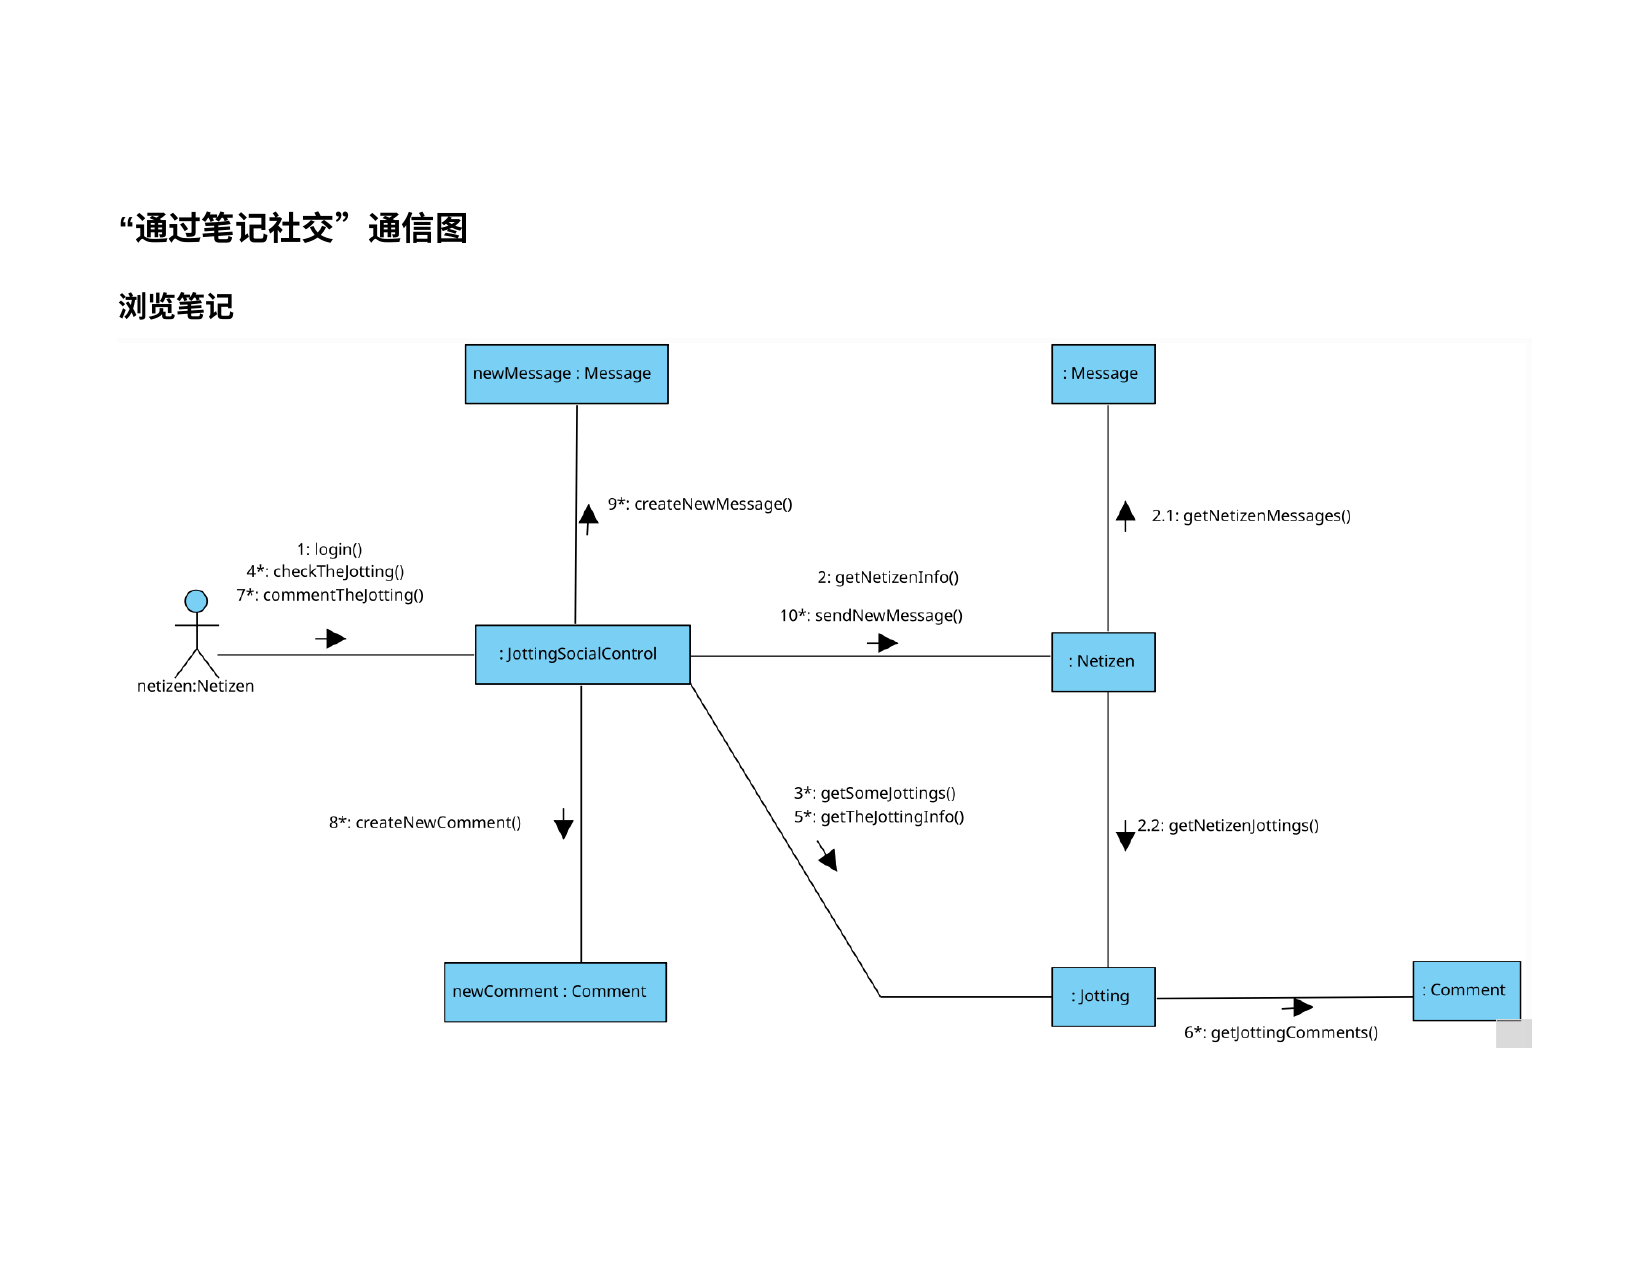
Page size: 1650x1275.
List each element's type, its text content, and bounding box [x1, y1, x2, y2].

subtitle “通过笔记社交”通信图 [118, 202, 1532, 250]
subtitle 浏览笔记 [118, 283, 1532, 326]
picture [118, 338, 1532, 1048]
